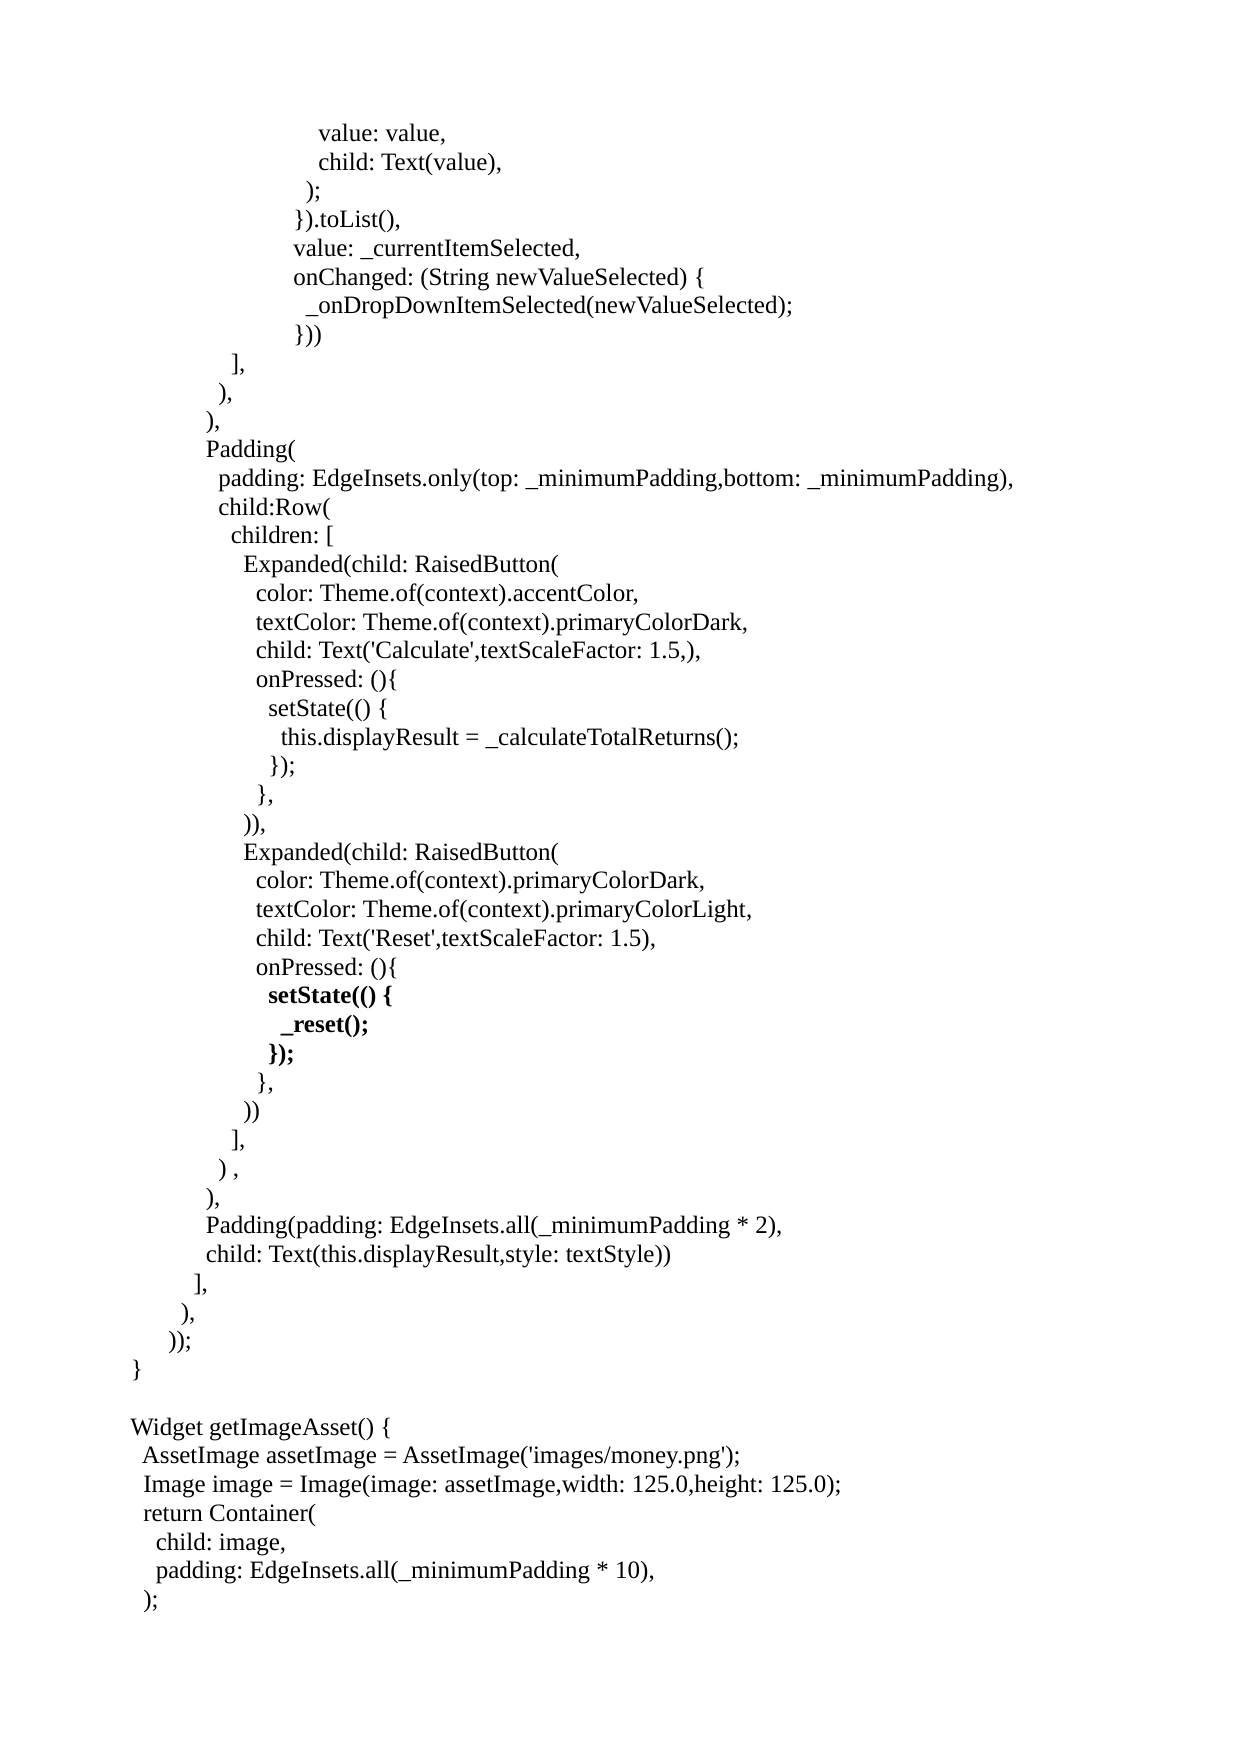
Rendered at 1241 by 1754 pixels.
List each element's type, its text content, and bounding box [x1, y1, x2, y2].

text Padding(padding: EdgeInsets.all(_minimumPadding * 2), [118, 1211, 1122, 1239]
text _onDropDownItemSelected(newValueSelected); [118, 291, 1122, 319]
text child: Text('Reset',textScaleFactor: 1.5), [118, 923, 1122, 952]
text }); [118, 1038, 1122, 1067]
text Image image = Image(image: assetImage,width: 125.0,height: 125.0); [118, 1469, 1122, 1498]
text Expanded(child: RaisedButton( [118, 549, 1122, 578]
text setState(() { [118, 981, 1122, 1009]
text children: [ [118, 521, 1122, 549]
text textColor: Theme.of(context).primaryColorDark, [118, 607, 1122, 636]
text child: image, [118, 1527, 1122, 1556]
text AssetImage assetImage = AssetImage('images/money.png'); [118, 1441, 1122, 1469]
text child: Text('Calculate',textScaleFactor: 1.5,), [118, 636, 1122, 664]
text )) [118, 1096, 1122, 1124]
text child: Text(this.displayResult,style: textStyle)) [118, 1239, 1122, 1268]
text ) , [118, 1153, 1122, 1182]
text ], [118, 348, 1122, 377]
text ], [118, 1268, 1122, 1297]
text }, [118, 1067, 1122, 1096]
text return Container( [118, 1498, 1122, 1527]
text } [118, 1354, 1122, 1383]
text padding: EdgeInsets.only(top: _minimumPadding,bottom: _minimumPadding), [118, 463, 1122, 492]
text value: value, [118, 118, 1122, 147]
text ), [118, 1182, 1122, 1211]
text color: Theme.of(context).accentColor, [118, 578, 1122, 607]
text setState(() { [118, 693, 1122, 722]
text ), [118, 377, 1122, 406]
text ], [118, 1124, 1122, 1153]
text child:Row( [118, 492, 1122, 521]
text ); [118, 1584, 1122, 1613]
text Padding( [118, 434, 1122, 463]
text ), [118, 1297, 1122, 1326]
text ), [118, 406, 1122, 434]
text }, [118, 779, 1122, 808]
text child: Text(value), [118, 147, 1122, 176]
text ); [118, 176, 1122, 204]
text Expanded(child: RaisedButton( [118, 837, 1122, 866]
text onChanged: (String newValueSelected) { [118, 262, 1122, 291]
text value: _currentItemSelected, [118, 233, 1122, 262]
text padding: EdgeInsets.all(_minimumPadding * 10), [118, 1556, 1122, 1584]
text color: Theme.of(context).primaryColorDark, [118, 866, 1122, 894]
text onPressed: (){ [118, 952, 1122, 981]
text }); [118, 751, 1122, 779]
text Widget getImageAsset() { [118, 1412, 1122, 1441]
text _reset(); [118, 1009, 1122, 1038]
text textColor: Theme.of(context).primaryColorLight, [118, 894, 1122, 923]
text })) [118, 319, 1122, 348]
text onPressed: (){ [118, 664, 1122, 693]
text }).toList(), [118, 204, 1122, 233]
text this.displayResult = _calculateTotalReturns(); [118, 722, 1122, 751]
text )), [118, 808, 1122, 837]
text )); [118, 1326, 1122, 1354]
